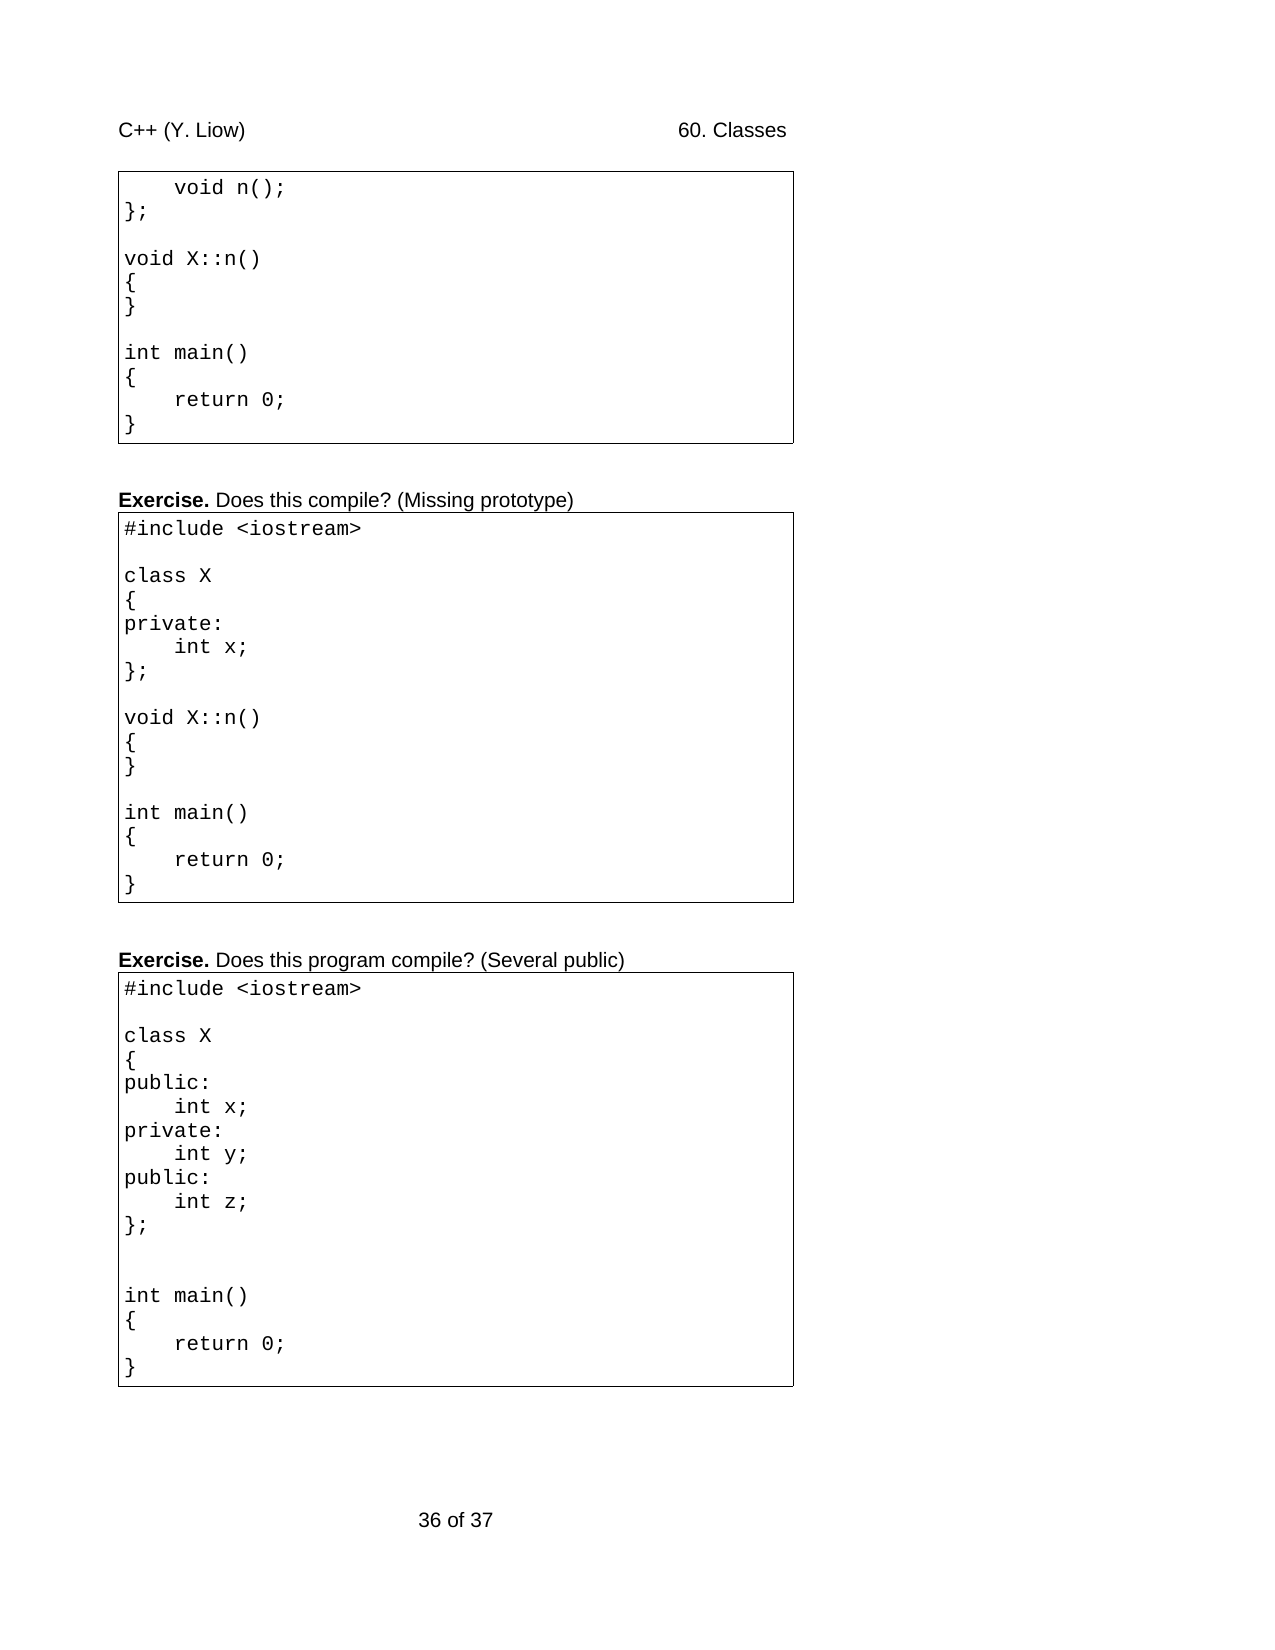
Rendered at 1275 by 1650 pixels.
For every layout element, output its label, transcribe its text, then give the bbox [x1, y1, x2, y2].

table_header void n(); }; void X::n() { } int main() { return 0; } [119, 172, 793, 442]
text Exercise. Does this program compile? (Several public) [118, 949, 793, 972]
text Exercise. Does this compile? (Missing prototype) [118, 489, 793, 512]
table_header #include <iostream> class X { private: int x; }; void X::n() { } int main() { return 0; } [119, 513, 793, 902]
table_header #include <iostream> class X { public: int x; private: int y; public: int z; }; int main() { return 0; } [119, 973, 793, 1386]
